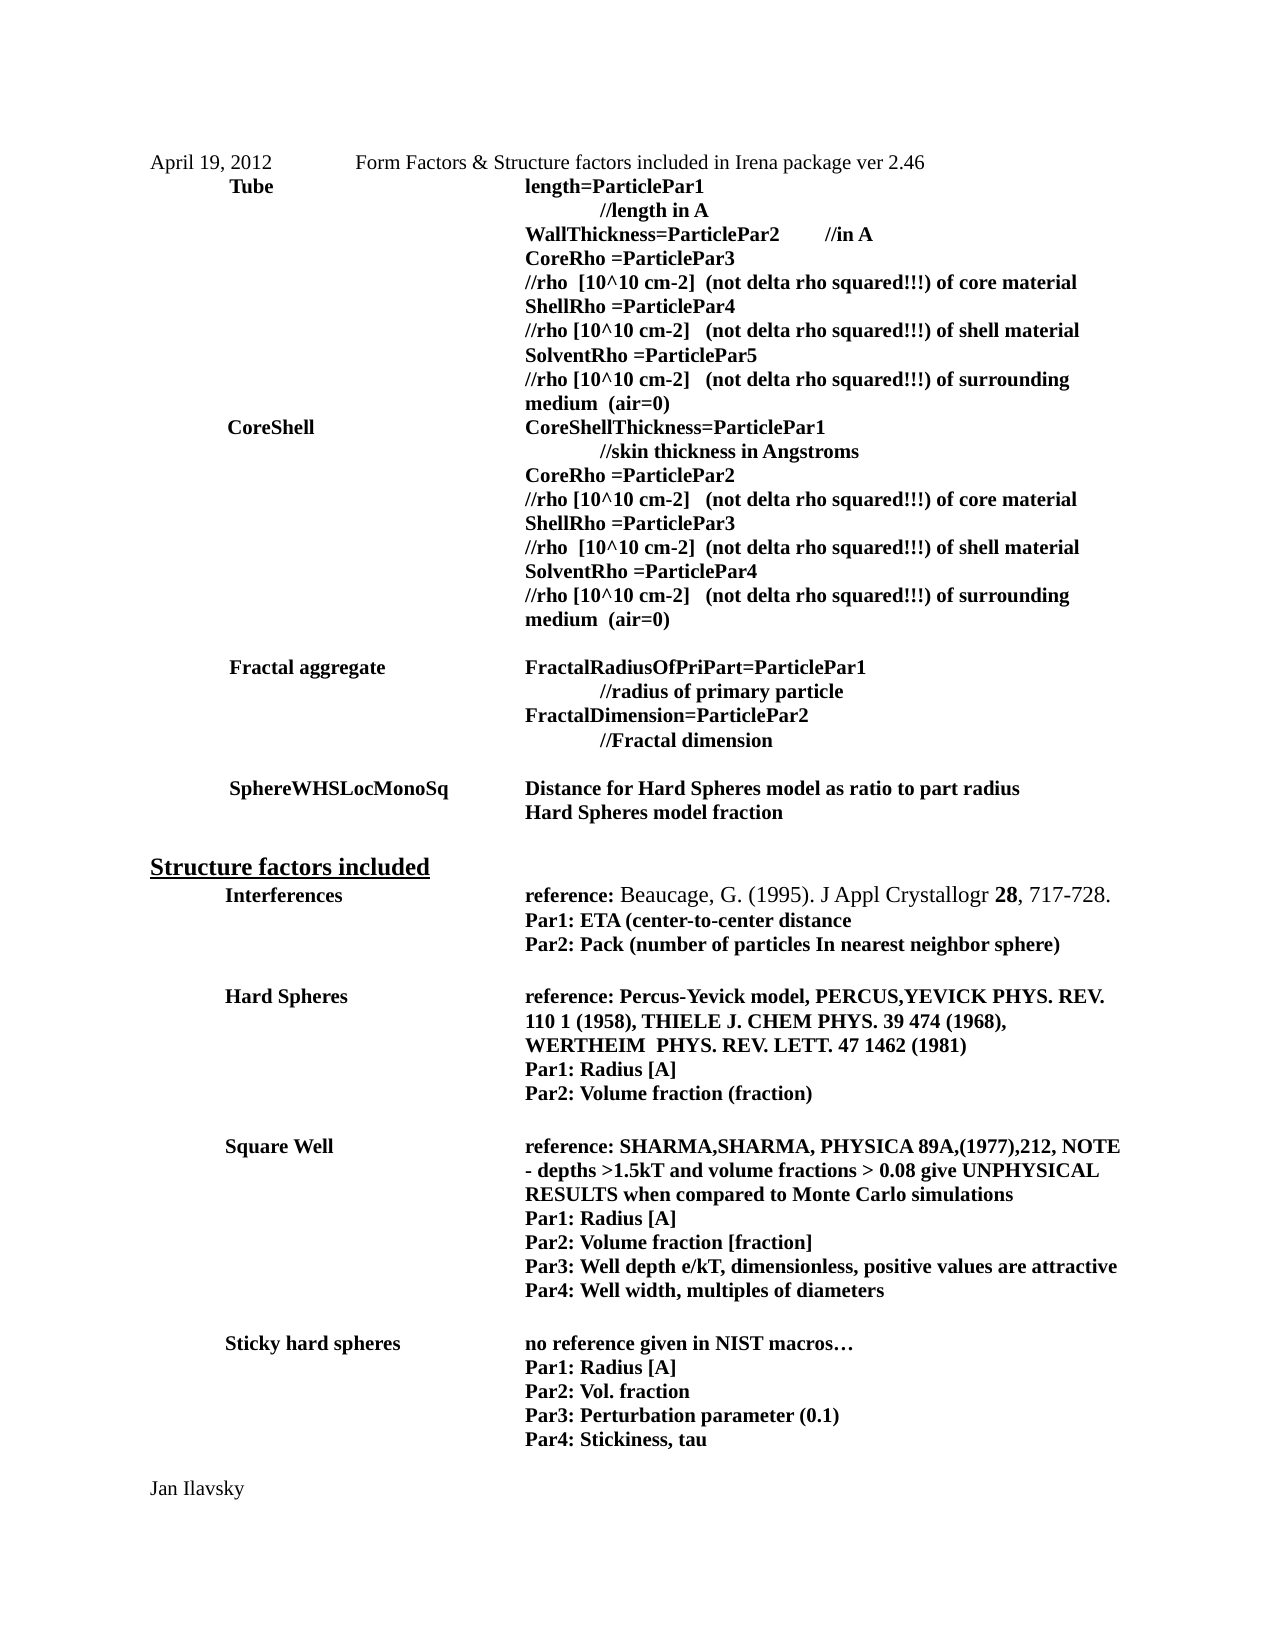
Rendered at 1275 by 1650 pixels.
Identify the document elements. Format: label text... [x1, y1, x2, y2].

text //rho [10^10 cm-2] (not delta rho squared!!!) of shell material [225, 535, 1125, 559]
text Square Well reference: SHARMA,SHARMA, PHYSICA 89A,(1977),212, NOTE - depths >1.5kT and volume fractions > 0.08 give UNPHYSICAL RESULTS when compared to Monte Carlo simulations [225, 1133, 1125, 1206]
text //rho [10^10 cm-2] (not delta rho squared!!!) of surrounding medium (air=0) [225, 367, 1125, 415]
text //Fractal dimension [229, 727, 1125, 752]
text Par1: Radius [A] [150, 1057, 1125, 1081]
text Structure factors included [150, 852, 1125, 881]
text CoreRho =ParticlePar2 [229, 463, 1125, 487]
text SolventRho =ParticlePar4 [229, 559, 1125, 583]
text //length in A [229, 198, 1125, 222]
text //rho [10^10 cm-2] (not delta rho squared!!!) of shell material [225, 318, 1125, 342]
text CoreShell CoreShellThickness=ParticlePar1 [227, 415, 1125, 439]
text //rho [10^10 cm-2] (not delta rho squared!!!) of surrounding medium (air=0) [225, 583, 1125, 631]
text //skin thickness in Angstroms [227, 439, 1125, 463]
text ShellRho =ParticlePar3 [229, 511, 1125, 535]
text Fractal aggregate FractalRadiusOfPriPart=ParticlePar1 [229, 655, 1125, 679]
text CoreRho =ParticlePar3 [229, 246, 1125, 270]
text Tube length=ParticlePar1 [229, 174, 1125, 198]
text Par1: ETA (center-to-center distance [525, 908, 1125, 932]
text SolventRho =ParticlePar5 [229, 342, 1125, 367]
text Par1: Radius [A] [150, 1355, 1125, 1379]
text Sticky hard spheres no reference given in NIST macros… [225, 1331, 1125, 1355]
text FractalDimension=ParticlePar2 [229, 703, 1125, 727]
text Par2: Volume fraction [fraction] [150, 1230, 1125, 1254]
text Par2: Pack (number of particles In nearest neighbor sphere) [150, 932, 1125, 956]
text Par4: Well width, multiples of diameters [150, 1278, 1125, 1302]
text SphereWHSLocMonoSq Distance for Hard Spheres model as ratio to part radius [229, 776, 1125, 800]
text Par2: Volume fraction (fraction) [150, 1081, 1125, 1105]
text Hard Spheres reference: Percus-Yevick model, PERCUS,YEVICK PHYS. REV. 110 1 (1958), THIELE J. CHEM PHYS. 39 474 (1968), WERTHEIM PHYS. REV. LETT. 47 1462 (1981) [225, 984, 1125, 1057]
text //rho [10^10 cm-2] (not delta rho squared!!!) of core material [225, 487, 1125, 511]
text ShellRho =ParticlePar4 [229, 294, 1125, 318]
text Interferences reference: Beaucage, G. (1995). J Appl Crystallogr 28, 717-728. [225, 881, 1125, 908]
text Par2: Vol. fraction [150, 1379, 1125, 1403]
text Hard Spheres model fraction [229, 800, 1125, 824]
text Par3: Well depth e/kT, dimensionless, positive values are attractive [150, 1254, 1125, 1278]
text Par1: Radius [A] [150, 1206, 1125, 1230]
text Par3: Perturbation parameter (0.1) [150, 1403, 1125, 1427]
text Par4: Stickiness, tau [150, 1427, 1125, 1451]
text //rho [10^10 cm-2] (not delta rho squared!!!) of core material [225, 270, 1125, 294]
text //radius of primary particle [229, 679, 1125, 703]
text WallThickness=ParticlePar2 //in A [229, 222, 1125, 246]
